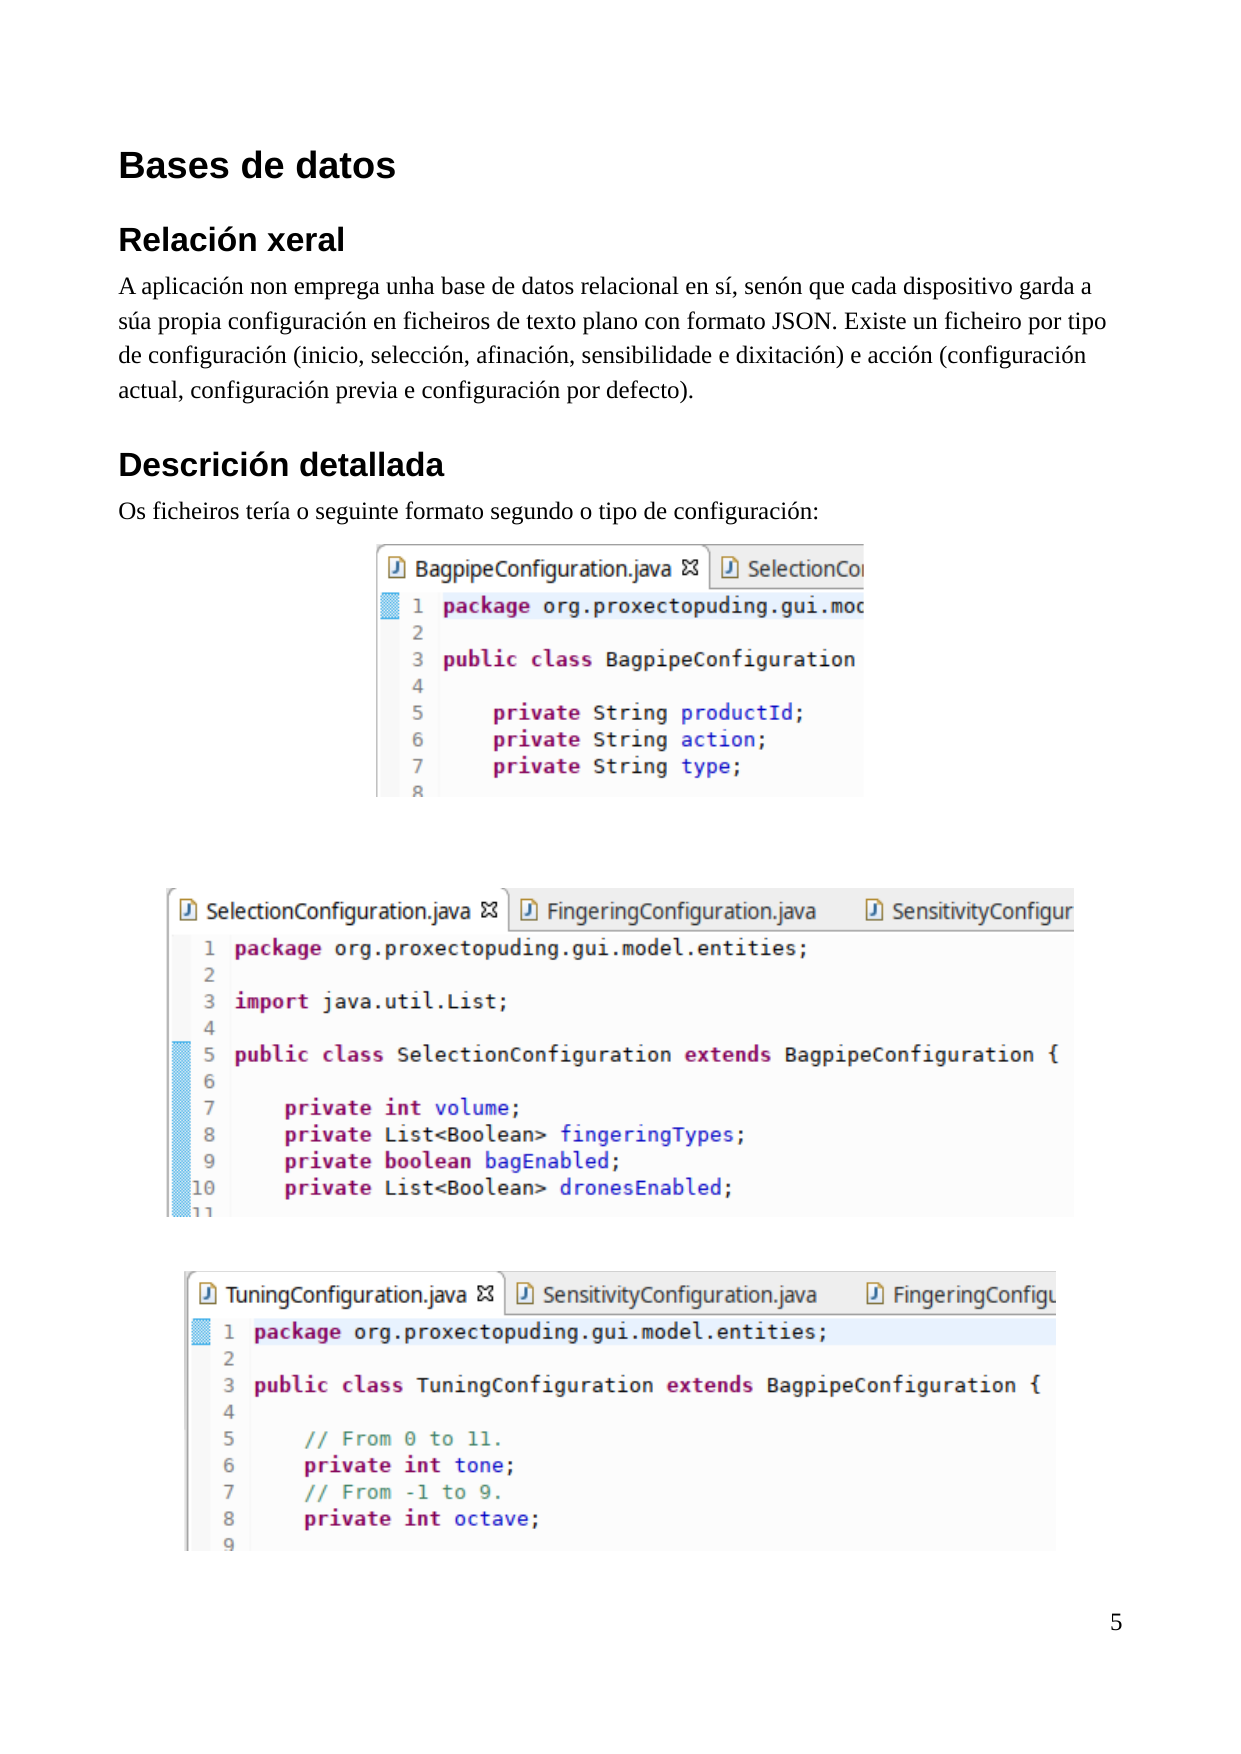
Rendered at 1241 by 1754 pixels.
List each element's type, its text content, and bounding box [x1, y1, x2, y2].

picture [184, 1271, 1056, 1551]
subtitle Bases de datos [118, 143, 1122, 187]
picture [376, 544, 864, 797]
text Os ficheiros tería o seguinte formato segundo o tipo de configuración: [118, 496, 1122, 524]
subtitle Relación xeral [118, 220, 1122, 259]
picture [166, 888, 1074, 1217]
subtitle Descrición detallada [118, 444, 1122, 483]
text A aplicación non emprega unha base de datos relacional en sí, senón que cada dispositivo garda a súa propia configuración en ficheiros de texto plano con formato JSON. Existe un ficheiro por tipo de configuración (inicio, selección, afinación, sensibilidade e dixitación) e acción (configuración actual, configuración previa e configuración por defecto). [118, 271, 1122, 403]
